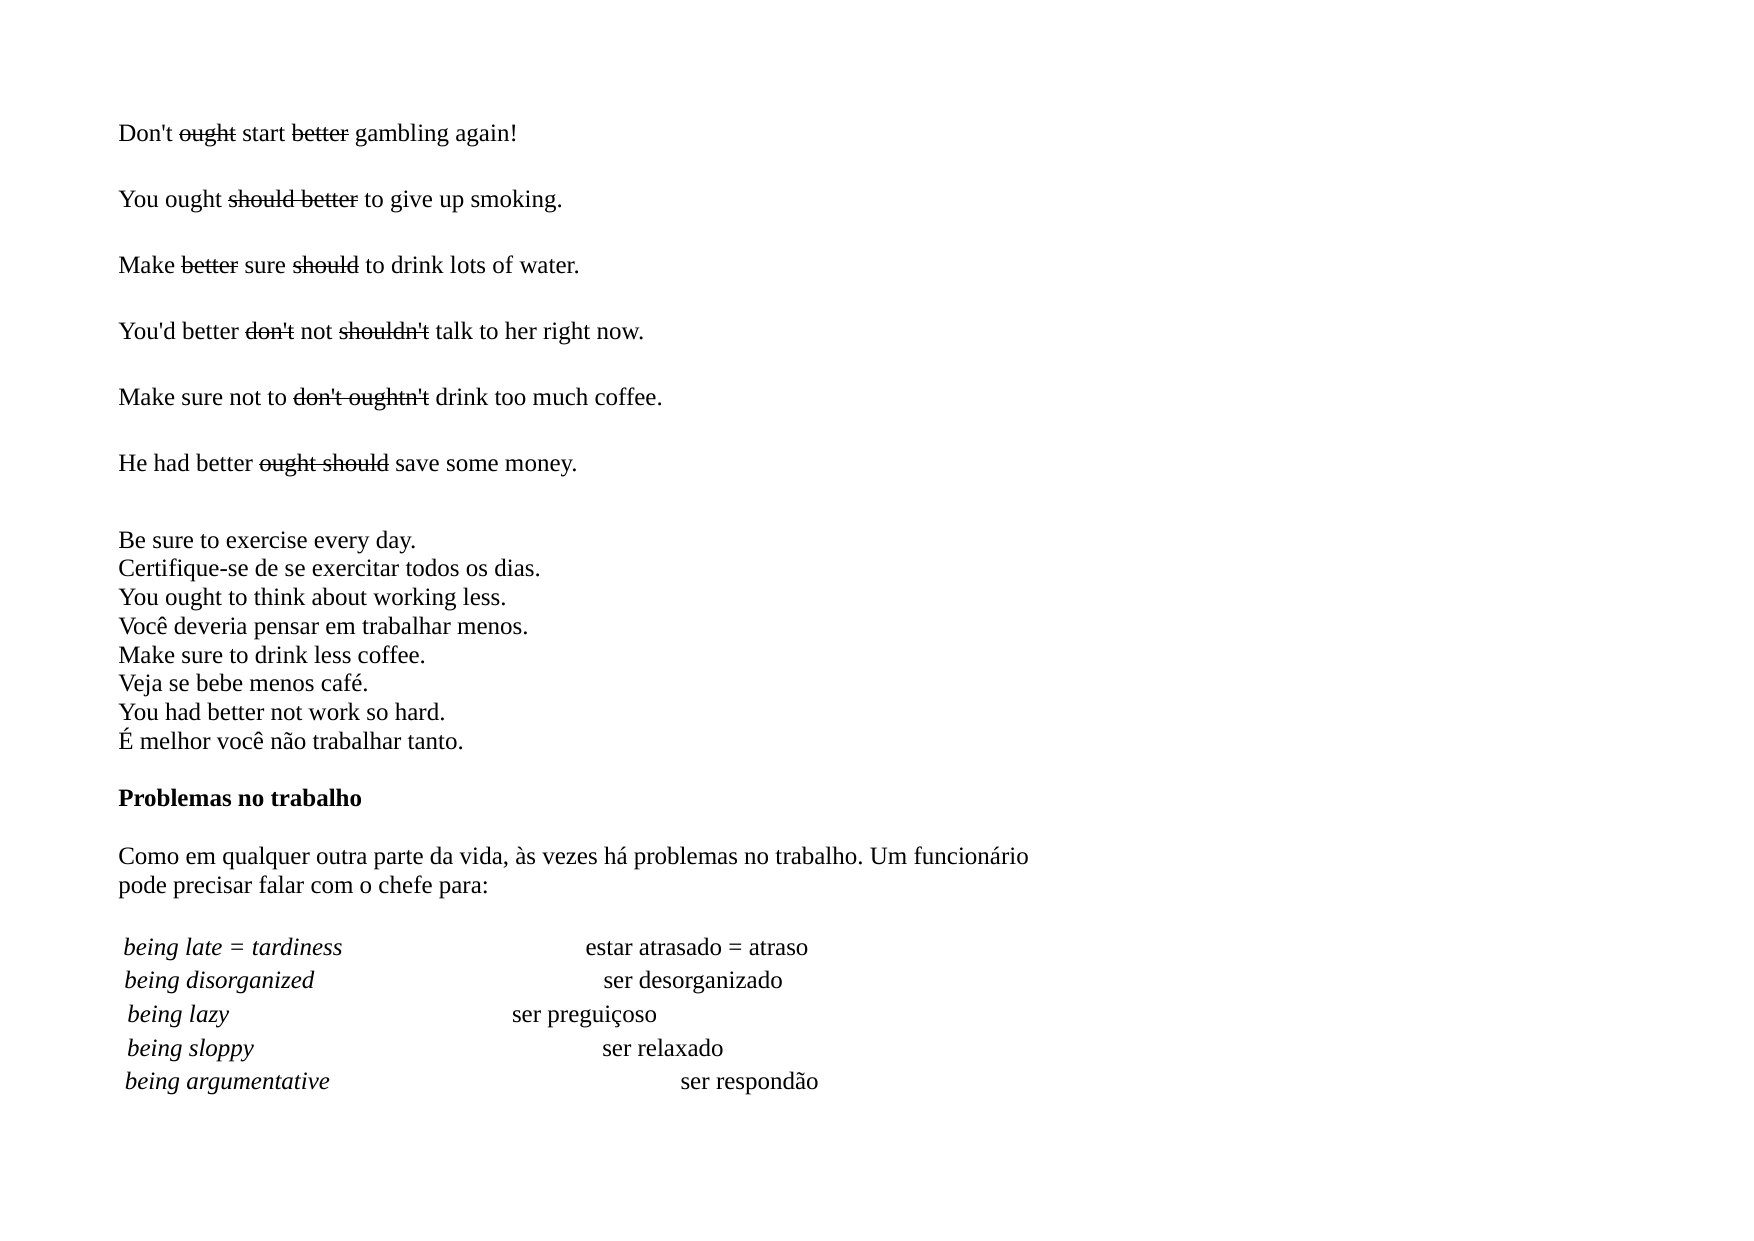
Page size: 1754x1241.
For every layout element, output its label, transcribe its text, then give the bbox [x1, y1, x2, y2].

table_cell [586, 927, 1056, 932]
table_cell [123, 961, 1056, 966]
table_header being disorganized [124, 966, 603, 994]
text Make sure to drink less coffee. [118, 640, 1636, 668]
table_header being argumentative [125, 1066, 680, 1095]
table_header [118, 1066, 124, 1095]
text Veja se bebe menos café. [118, 668, 1636, 697]
table_header ser relaxado [602, 1033, 1056, 1061]
table_header being lazy [127, 999, 512, 1028]
text Certifique-se de se exercitar todos os dias. [118, 553, 1636, 582]
table_header estar atrasado = atraso [585, 932, 1056, 961]
table_cell [118, 1061, 127, 1066]
table_header being late = tardiness [123, 932, 585, 961]
table_header Como em qualquer outra parte da vida, às vezes há problemas no trabalho. Um funcionário pode precisar falar com o chefe para: [118, 841, 1056, 927]
table_cell [124, 994, 1056, 999]
text You had better not work so hard. [118, 697, 1636, 726]
table_header [118, 932, 123, 961]
text É melhor você não trabalhar tanto. [118, 726, 1636, 755]
table_header ser desorganizado [603, 966, 1056, 994]
text Problemas no trabalho [118, 783, 1636, 841]
table_header [118, 966, 124, 994]
table_header ser preguiçoso [512, 999, 1056, 1028]
text Be sure to exercise every day. [118, 525, 1636, 553]
text You ought to think about working less. [118, 582, 1636, 611]
table_header [118, 1033, 127, 1061]
text Você deveria pensar em trabalhar menos. [118, 611, 1636, 640]
table_header being sloppy [127, 1033, 602, 1061]
table_cell [127, 1061, 1056, 1066]
table_header ser respondão [680, 1066, 1056, 1095]
table_cell [118, 927, 586, 932]
table_cell [118, 1028, 127, 1033]
table_cell [127, 1028, 1056, 1033]
text Don't ought start better gambling again! You ought should better to give up smoking. Make better sure should to drink lots of water. You'd better don't not shouldn't talk to her right now. Make sure not to don't oughtn't drink too much coffee. He had better ought should save some money. [118, 118, 1636, 477]
table_header [118, 999, 127, 1028]
